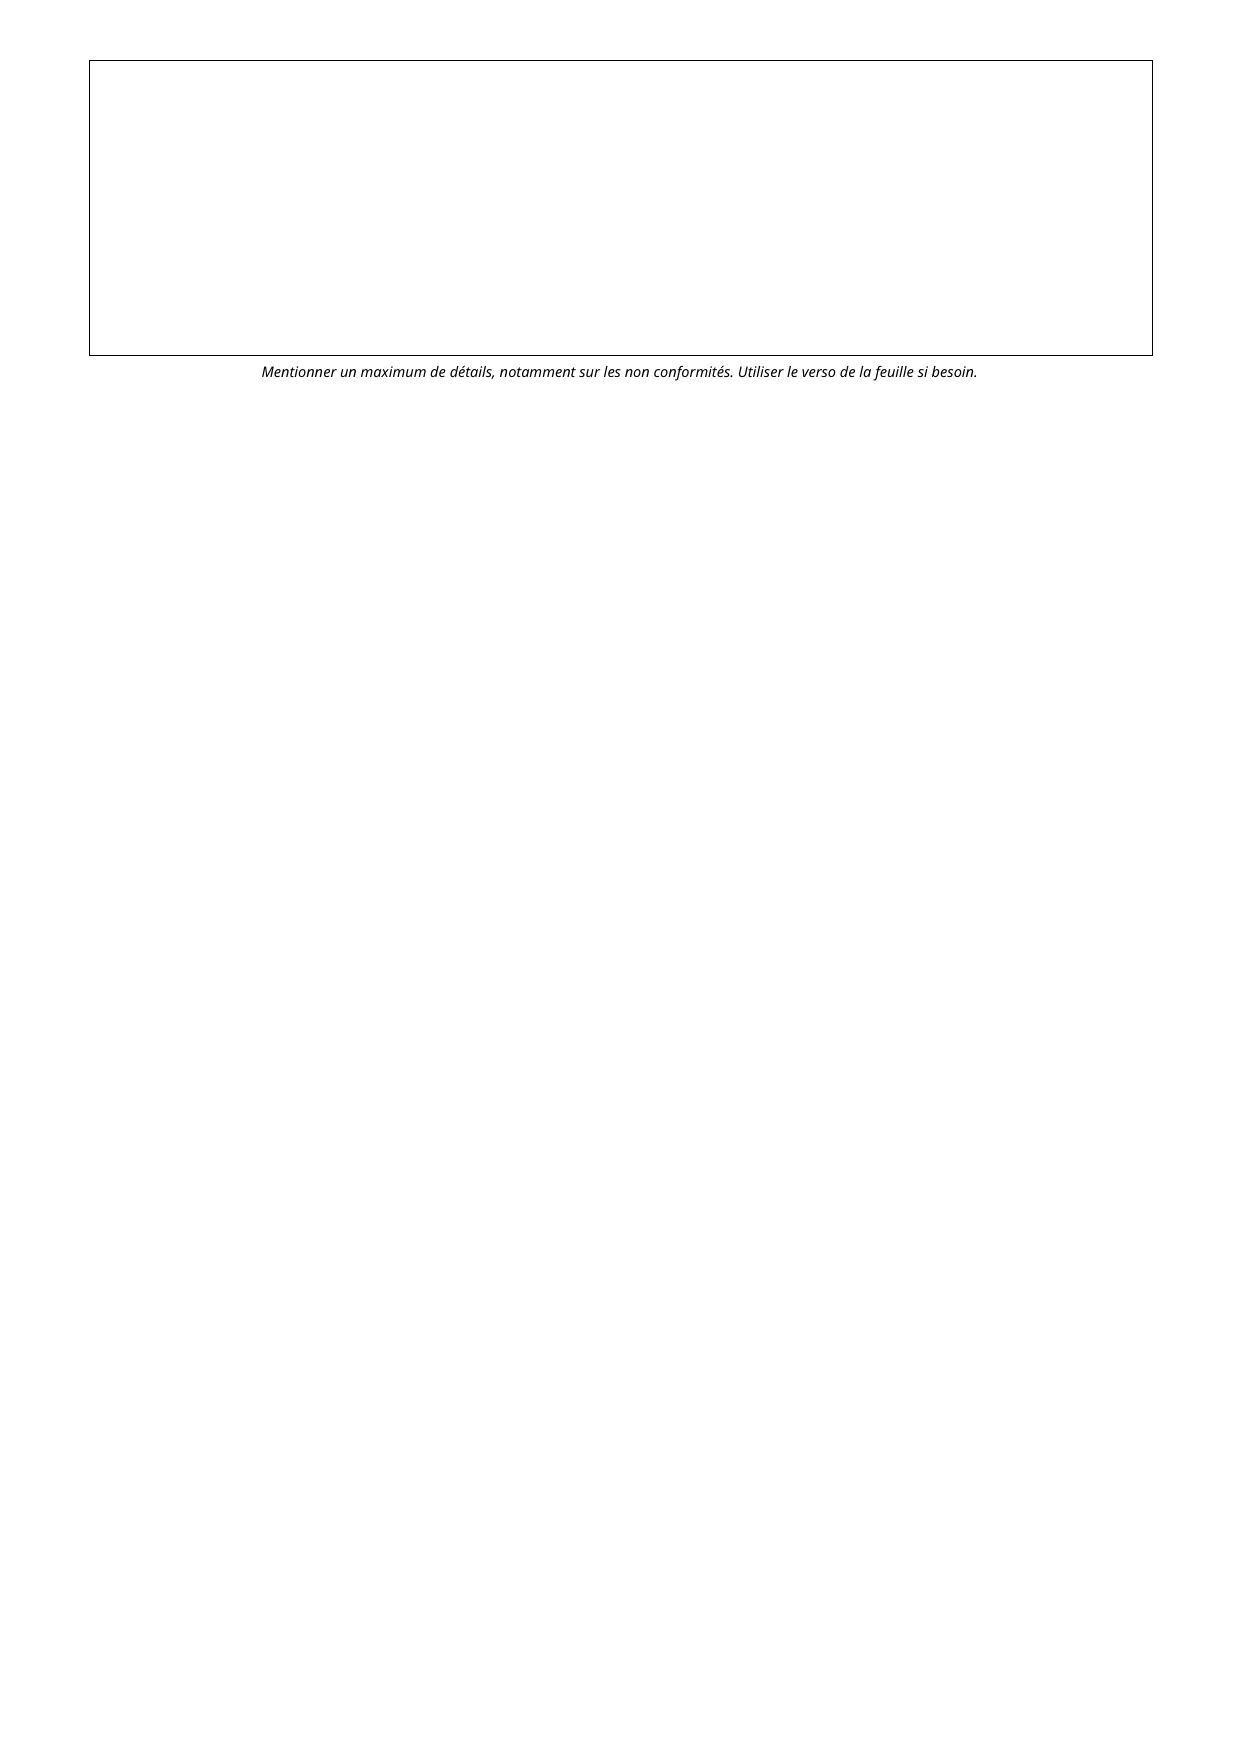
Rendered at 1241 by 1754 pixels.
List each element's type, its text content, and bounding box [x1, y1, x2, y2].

text Mentionner un maximum de détails, notamment sur les non conformités. Utiliser le verso de la feuille si besoin. [89, 361, 1152, 381]
table_cell [90, 61, 1152, 355]
